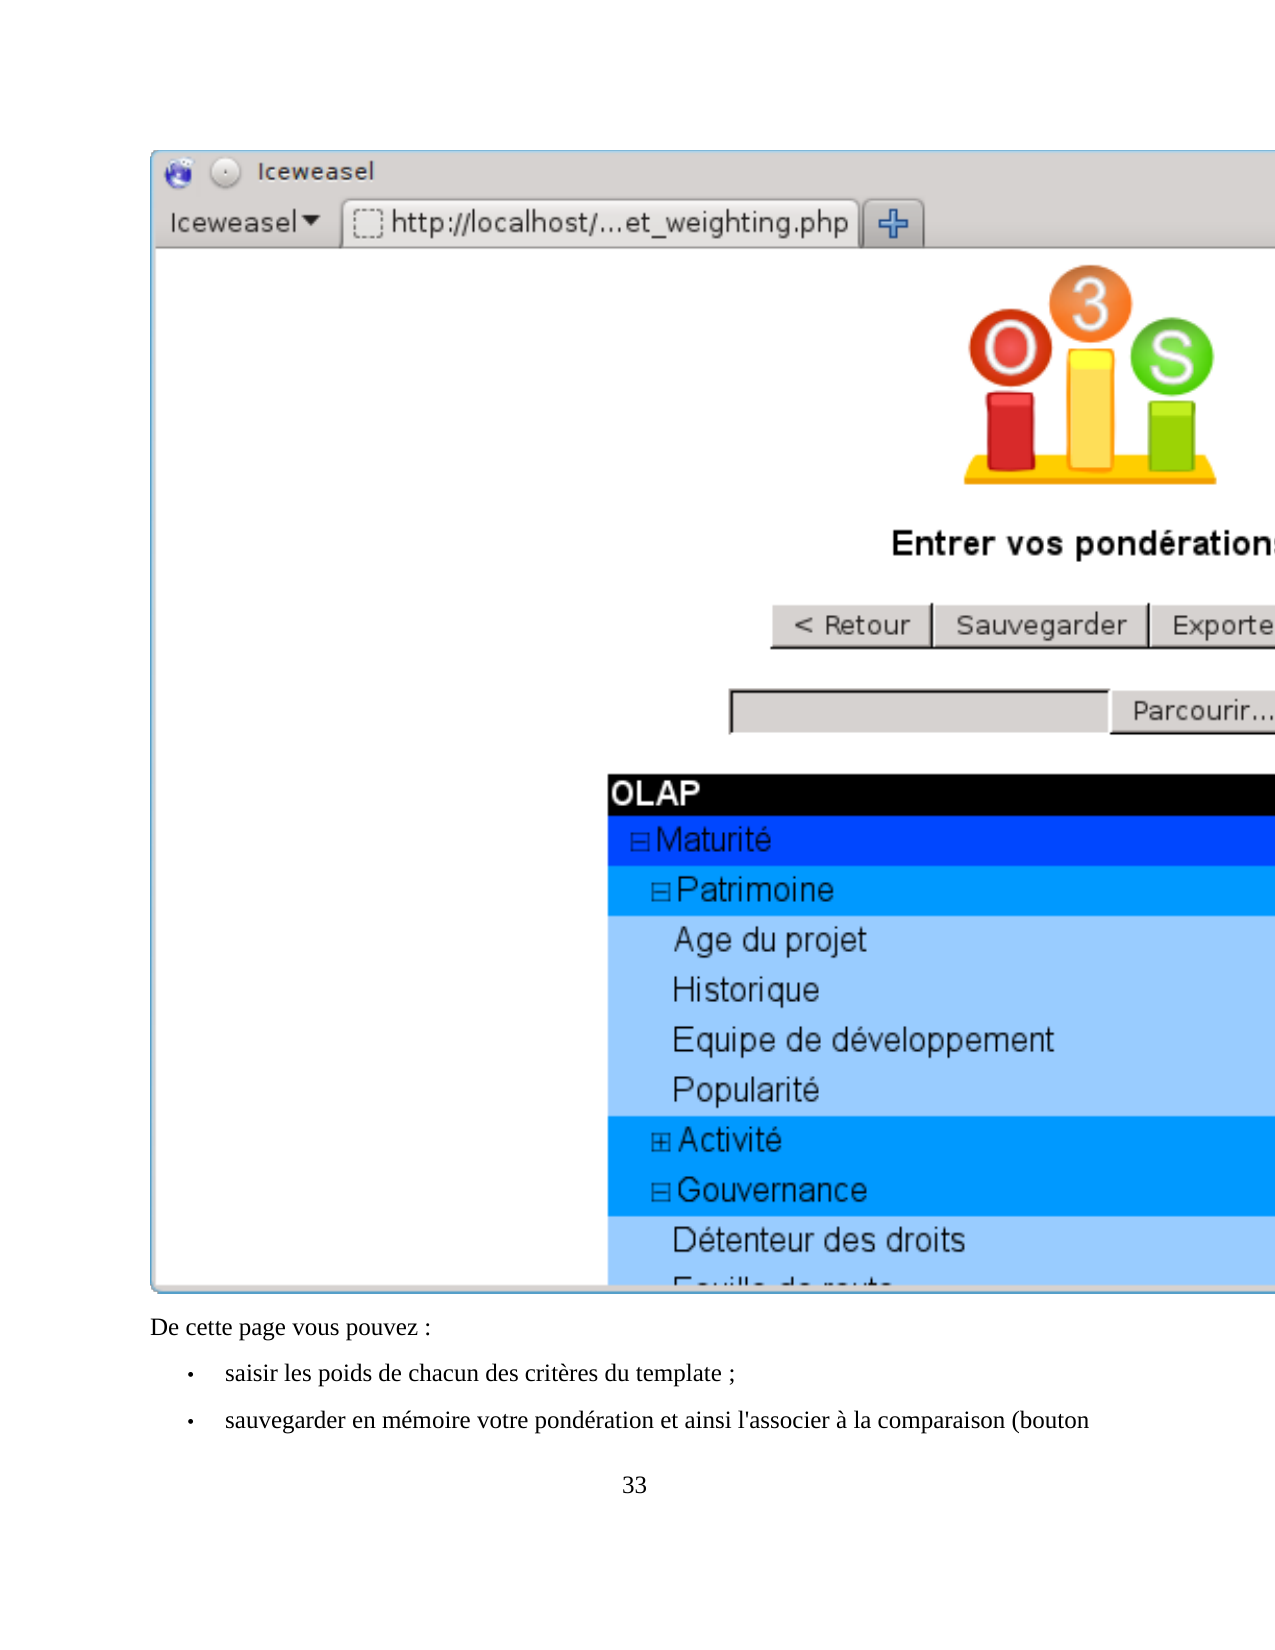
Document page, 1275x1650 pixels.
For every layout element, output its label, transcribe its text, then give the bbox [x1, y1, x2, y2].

text De cette page vous pouvez : [150, 1312, 1125, 1340]
picture [150, 150, 1275, 1294]
list sauvegarder en mémoire votre pondération et ainsi l'associer à la comparaison (bouton [187, 1405, 1125, 1434]
list saisir les poids de chacun des critères du template ; [187, 1358, 1125, 1387]
